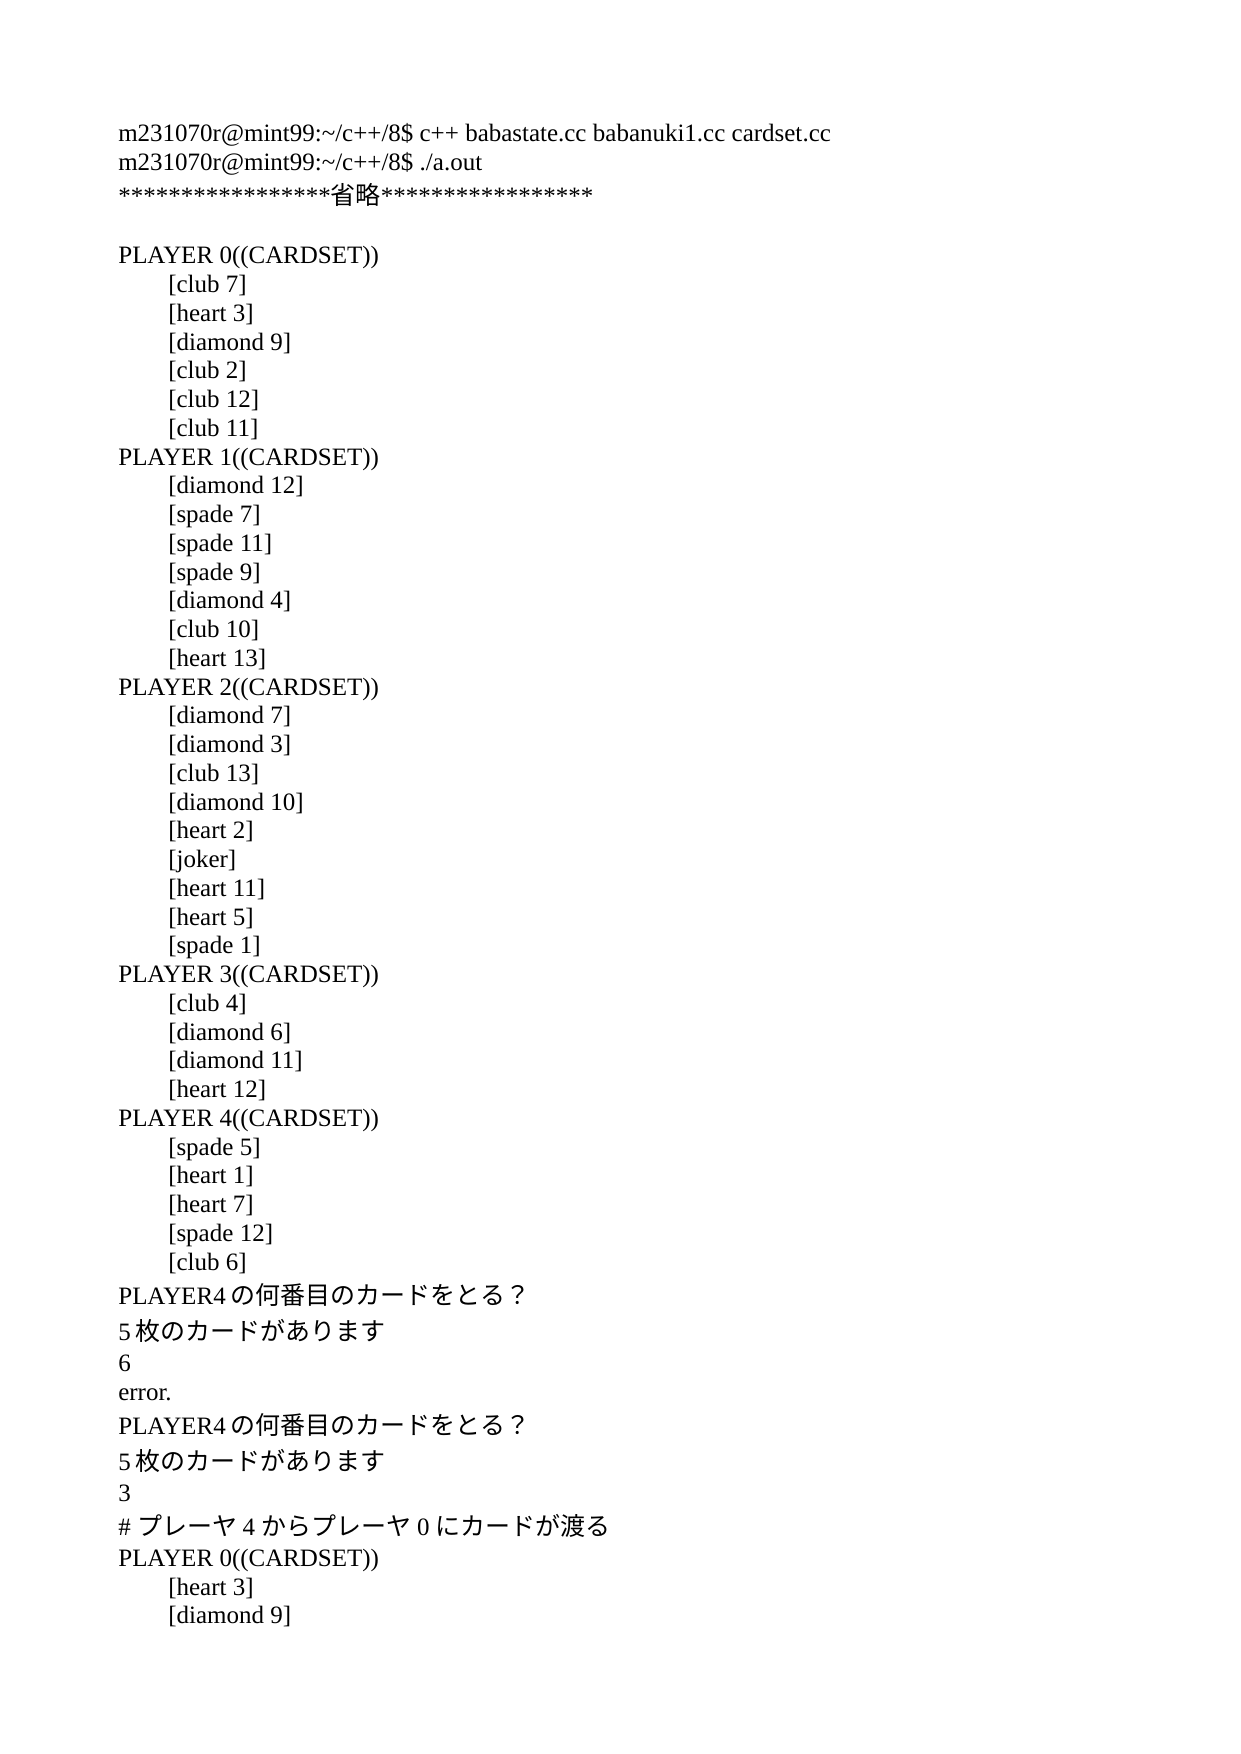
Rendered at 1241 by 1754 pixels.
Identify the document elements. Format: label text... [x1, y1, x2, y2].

text [heart 3] [118, 298, 1122, 327]
text 5枚のカードがあります [118, 1312, 1122, 1348]
text [diamond 11] [118, 1046, 1122, 1074]
text [heart 1] [118, 1161, 1122, 1189]
text [diamond 12] [118, 471, 1122, 499]
text [joker] [118, 844, 1122, 873]
text [club 7] [118, 269, 1122, 298]
text 6 [118, 1348, 1122, 1377]
text PLAYER 0((CARDSET)) [118, 1543, 1122, 1572]
text PLAYER4の何番目のカードをとる？ [118, 1276, 1122, 1312]
text [heart 13] [118, 643, 1122, 672]
text [spade 5] [118, 1132, 1122, 1161]
text [club 13] [118, 758, 1122, 787]
text [club 11] [118, 413, 1122, 442]
text [club 4] [118, 988, 1122, 1017]
text [diamond 7] [118, 701, 1122, 729]
text [heart 11] [118, 873, 1122, 902]
text m231070r@mint99:~/c++/8$ c++ babastate.cc babanuki1.cc cardset.cc [118, 118, 1122, 147]
text PLAYER 4((CARDSET)) [118, 1103, 1122, 1132]
text [spade 1] [118, 931, 1122, 959]
text [diamond 9] [118, 327, 1122, 356]
text m231070r@mint99:~/c++/8$ ./a.out [118, 147, 1122, 176]
text [diamond 3] [118, 729, 1122, 758]
text PLAYER 2((CARDSET)) [118, 672, 1122, 701]
text 3 [118, 1478, 1122, 1507]
text [diamond 6] [118, 1017, 1122, 1046]
text PLAYER 1((CARDSET)) [118, 442, 1122, 471]
text [diamond 10] [118, 787, 1122, 816]
text [club 6] [118, 1247, 1122, 1276]
text [spade 11] [118, 528, 1122, 557]
text [heart 2] [118, 816, 1122, 844]
text [heart 3] [118, 1572, 1122, 1601]
text *****************省略***************** [118, 176, 1122, 212]
text [spade 9] [118, 557, 1122, 586]
text [spade 12] [118, 1218, 1122, 1247]
text error. [118, 1377, 1122, 1406]
text PLAYER 0((CARDSET)) [118, 241, 1122, 269]
text PLAYER 3((CARDSET)) [118, 959, 1122, 988]
text PLAYER4の何番目のカードをとる？ [118, 1406, 1122, 1442]
text # プレーヤ 4 からプレーヤ 0 にカードが渡る [118, 1507, 1122, 1543]
text [heart 5] [118, 902, 1122, 931]
text [heart 12] [118, 1074, 1122, 1103]
text [heart 7] [118, 1189, 1122, 1218]
text [club 12] [118, 384, 1122, 413]
text 5枚のカードがあります [118, 1442, 1122, 1478]
text [spade 7] [118, 499, 1122, 528]
text [club 10] [118, 614, 1122, 643]
text [diamond 4] [118, 586, 1122, 614]
text [club 2] [118, 356, 1122, 384]
text [diamond 9] [118, 1601, 1122, 1629]
